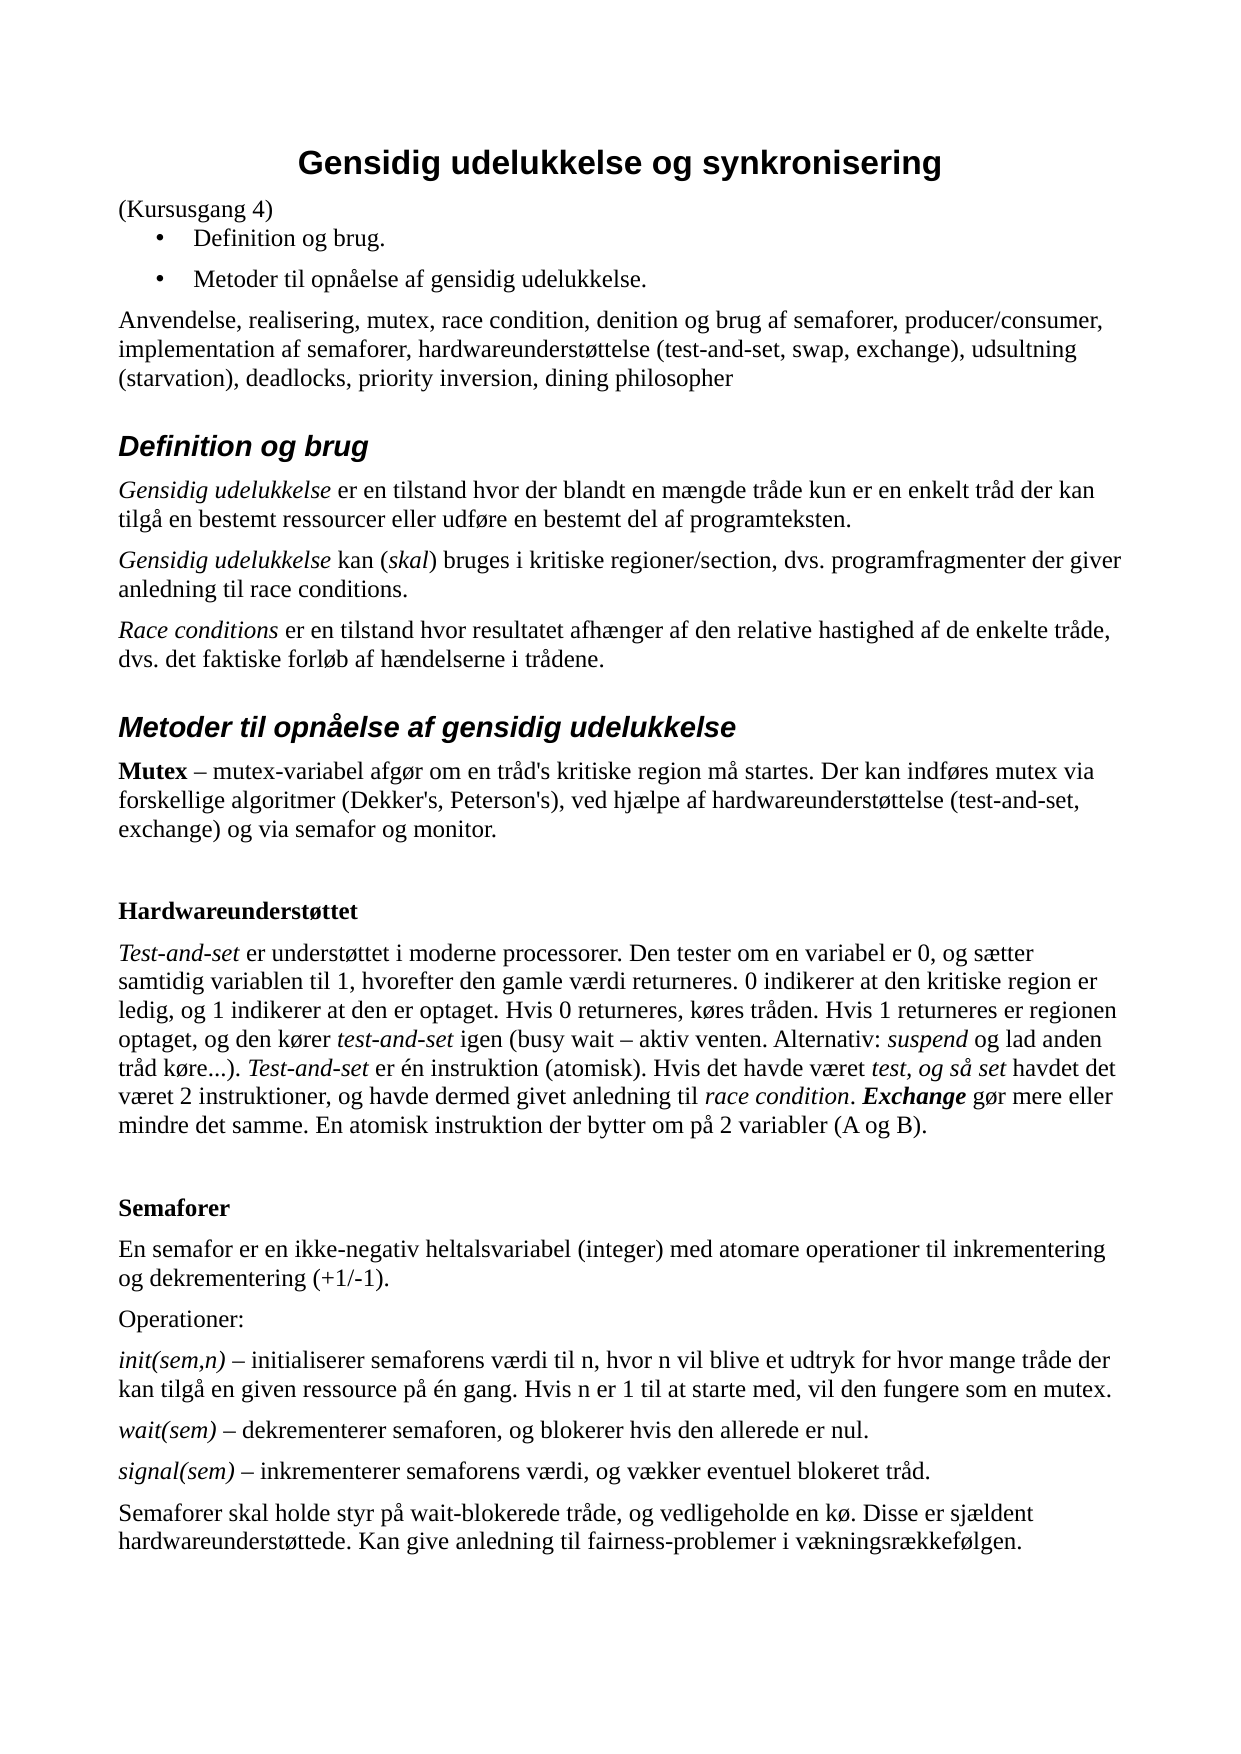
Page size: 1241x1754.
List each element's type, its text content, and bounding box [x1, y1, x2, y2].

text signal(sem) – inkrementerer semaforens værdi, og vækker eventuel blokeret tråd. [118, 1456, 1122, 1485]
subtitle Metoder til opnåelse af gensidig udelukkelse [118, 710, 1122, 744]
text Semaforer skal holde styr på wait-blokerede tråde, og vedligeholde en kø. Disse er sjældent hardwareunderstøttede. Kan give anledning til fairness-problemer i vækningsrækkefølgen. [118, 1498, 1122, 1555]
text Test-and-set er understøttet i moderne processorer. Den tester om en variabel er 0, og sætter samtidig variablen til 1, hvorefter den gamle værdi returneres. 0 indikerer at den kritiske region er ledig, og 1 indikerer at den er optaget. Hvis 0 returneres, køres tråden. Hvis 1 returneres er regionen optaget, og den kører test-and-set igen (busy wait – aktiv venten. Alternativ: suspend og lad anden tråd køre...). Test-and-set er én instruktion (atomisk). Hvis det havde været test, og så set havdet det været 2 instruktioner, og havde dermed givet anledning til race condition. Exchange gør mere eller mindre det samme. En atomisk instruktion der bytter om på 2 variabler (A og B). [118, 938, 1122, 1139]
text Anvendelse, realisering, mutex, race condition, denition og brug af semaforer, producer/consumer, implementation af semaforer, hardwareunderstøttelse (test-and-set, swap, exchange), udsultning (starvation), deadlocks, priority inversion, dining philosopher [118, 306, 1122, 392]
text init(sem,n) – initialiserer semaforens værdi til n, hvor n vil blive et udtryk for hvor mange tråde der kan tilgå en given ressource på én gang. Hvis n er 1 til at starte med, vil den fungere som en mutex. [118, 1345, 1122, 1403]
text Semaforer [118, 1193, 1122, 1221]
text En semafor er en ikke-negativ heltalsvariabel (integer) med atomare operationer til inkrementering og dekrementering (+1/-1). [118, 1234, 1122, 1291]
text Hardwareunderstøttet [118, 896, 1122, 925]
list Definition og brug. [156, 223, 1122, 252]
text Gensidig udelukkelse kan (skal) bruges i kritiske regioner/section, dvs. programfragmenter der giver anledning til race conditions. [118, 545, 1122, 603]
subtitle Gensidig udelukkelse og synkronisering [118, 143, 1122, 182]
subtitle Definition og brug [118, 429, 1122, 463]
text wait(sem) – dekrementerer semaforen, og blokerer hvis den allerede er nul. [118, 1415, 1122, 1444]
text Mutex – mutex-variabel afgør om en tråd's kritiske region må startes. Der kan indføres mutex via forskellige algoritmer (Dekker's, Peterson's), ved hjælpe af hardwareunderstøttelse (test-and-set, exchange) og via semafor og monitor. [118, 756, 1122, 843]
list Metoder til opnåelse af gensidig udelukkelse. [156, 264, 1122, 293]
text (Kursusgang 4) [118, 194, 1122, 223]
text Gensidig udelukkelse er en tilstand hvor der blandt en mængde tråde kun er en enkelt tråd der kan tilgå en bestemt ressourcer eller udføre en bestemt del af programteksten. [118, 475, 1122, 533]
text Operationer: [118, 1304, 1122, 1333]
text Race conditions er en tilstand hvor resultatet afhænger af den relative hastighed af de enkelte tråde, dvs. det faktiske forløb af hændelserne i trådene. [118, 615, 1122, 673]
